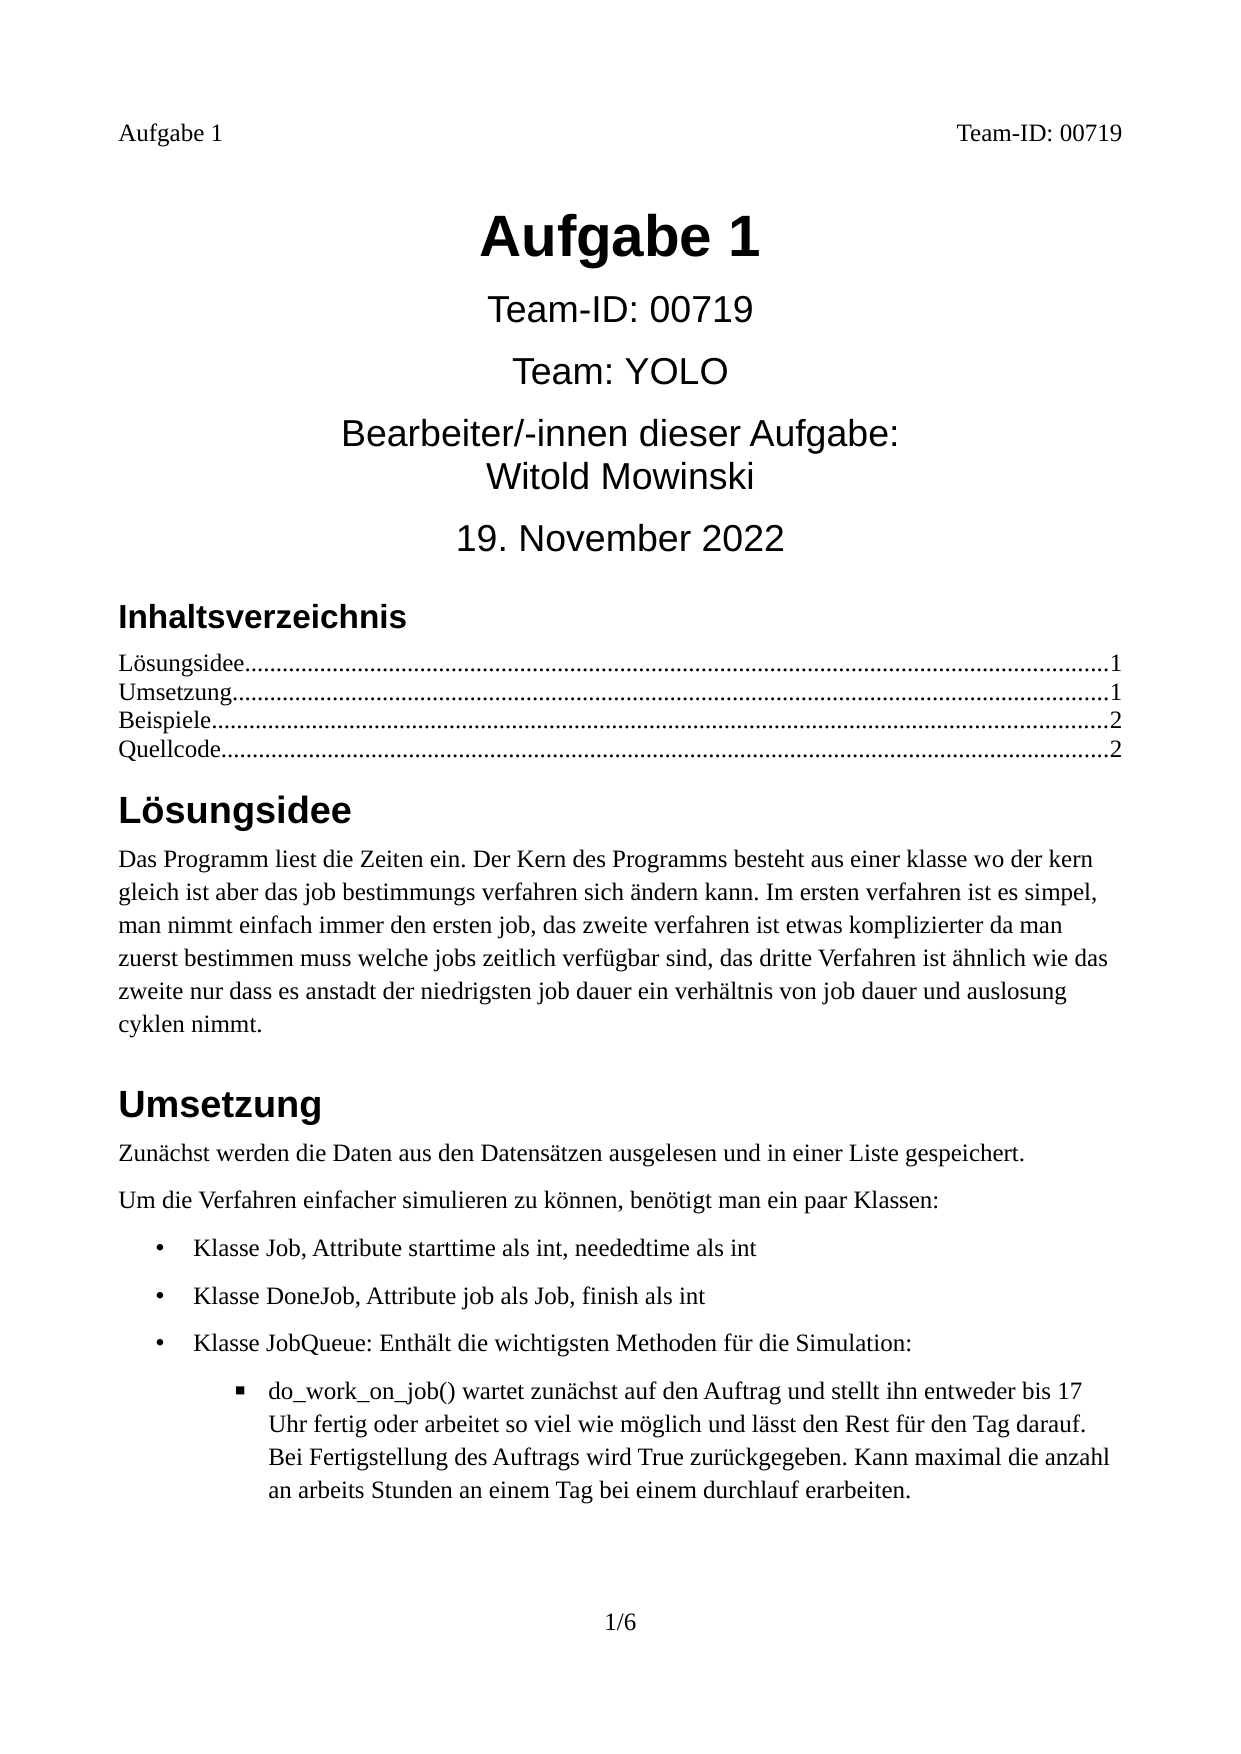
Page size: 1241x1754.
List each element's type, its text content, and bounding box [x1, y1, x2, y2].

subtitle Team: YOLO [118, 349, 1122, 393]
subtitle Team-ID: 00719 [118, 288, 1122, 331]
subtitle Lösungsidee [118, 788, 1122, 832]
list Klasse Job, Attribute starttime als int, neededtime als int [156, 1233, 1122, 1262]
list Klasse JobQueue: Enthält die wichtigsten Methoden für die Simulation: [156, 1328, 1122, 1357]
text Um die Verfahren einfacher simulieren zu können, benötigt man ein paar Klassen: [118, 1186, 1122, 1214]
text Umsetzung 1 [118, 677, 1122, 706]
list Klasse DoneJob, Attribute job als Job, finish als int [156, 1281, 1122, 1309]
text Lösungsidee 1 [118, 648, 1122, 677]
text Zunächst werden die Daten aus den Datensätzen ausgelesen und in einer Liste gespeichert. [118, 1138, 1122, 1167]
text Das Programm liest die Zeiten ein. Der Kern des Programms besteht aus einer klasse wo der kern gleich ist aber das job bestimmungs verfahren sich ändern kann. Im ersten verfahren ist es simpel, man nimmt einfach immer den ersten job, das zweite verfahren ist etwas komplizierter da man zuerst bestimmen muss welche jobs zeitlich verfügbar sind, das dritte Verfahren ist ähnlich wie das zweite nur dass es anstadt der niedrigsten job dauer ein verhältnis von job dauer und auslosung cyklen nimmt. [118, 844, 1122, 1038]
title Aufgabe 1 [118, 202, 1122, 269]
text Beispiele 2 [118, 706, 1122, 734]
list do_work_on_job() wartet zunächst auf den Auftrag und stellt ihn entweder bis 17 Uhr fertig oder arbeitet so viel wie möglich und lässt den Rest für den Tag darauf. Bei Fertigstellung des Auftrags wird True zurückgegeben. Kann maximal die anzahl an arbeits Stunden an einem Tag bei einem durchlauf erarbeiten. [231, 1376, 1122, 1504]
subtitle 19. November 2022 [118, 516, 1122, 559]
subtitle Umsetzung [118, 1082, 1122, 1126]
subtitle Inhaltsverzeichnis [118, 597, 1122, 636]
text Quellcode 2 [118, 734, 1122, 763]
subtitle Bearbeiter/-innen dieser Aufgabe: Witold Mowinski [118, 411, 1122, 498]
